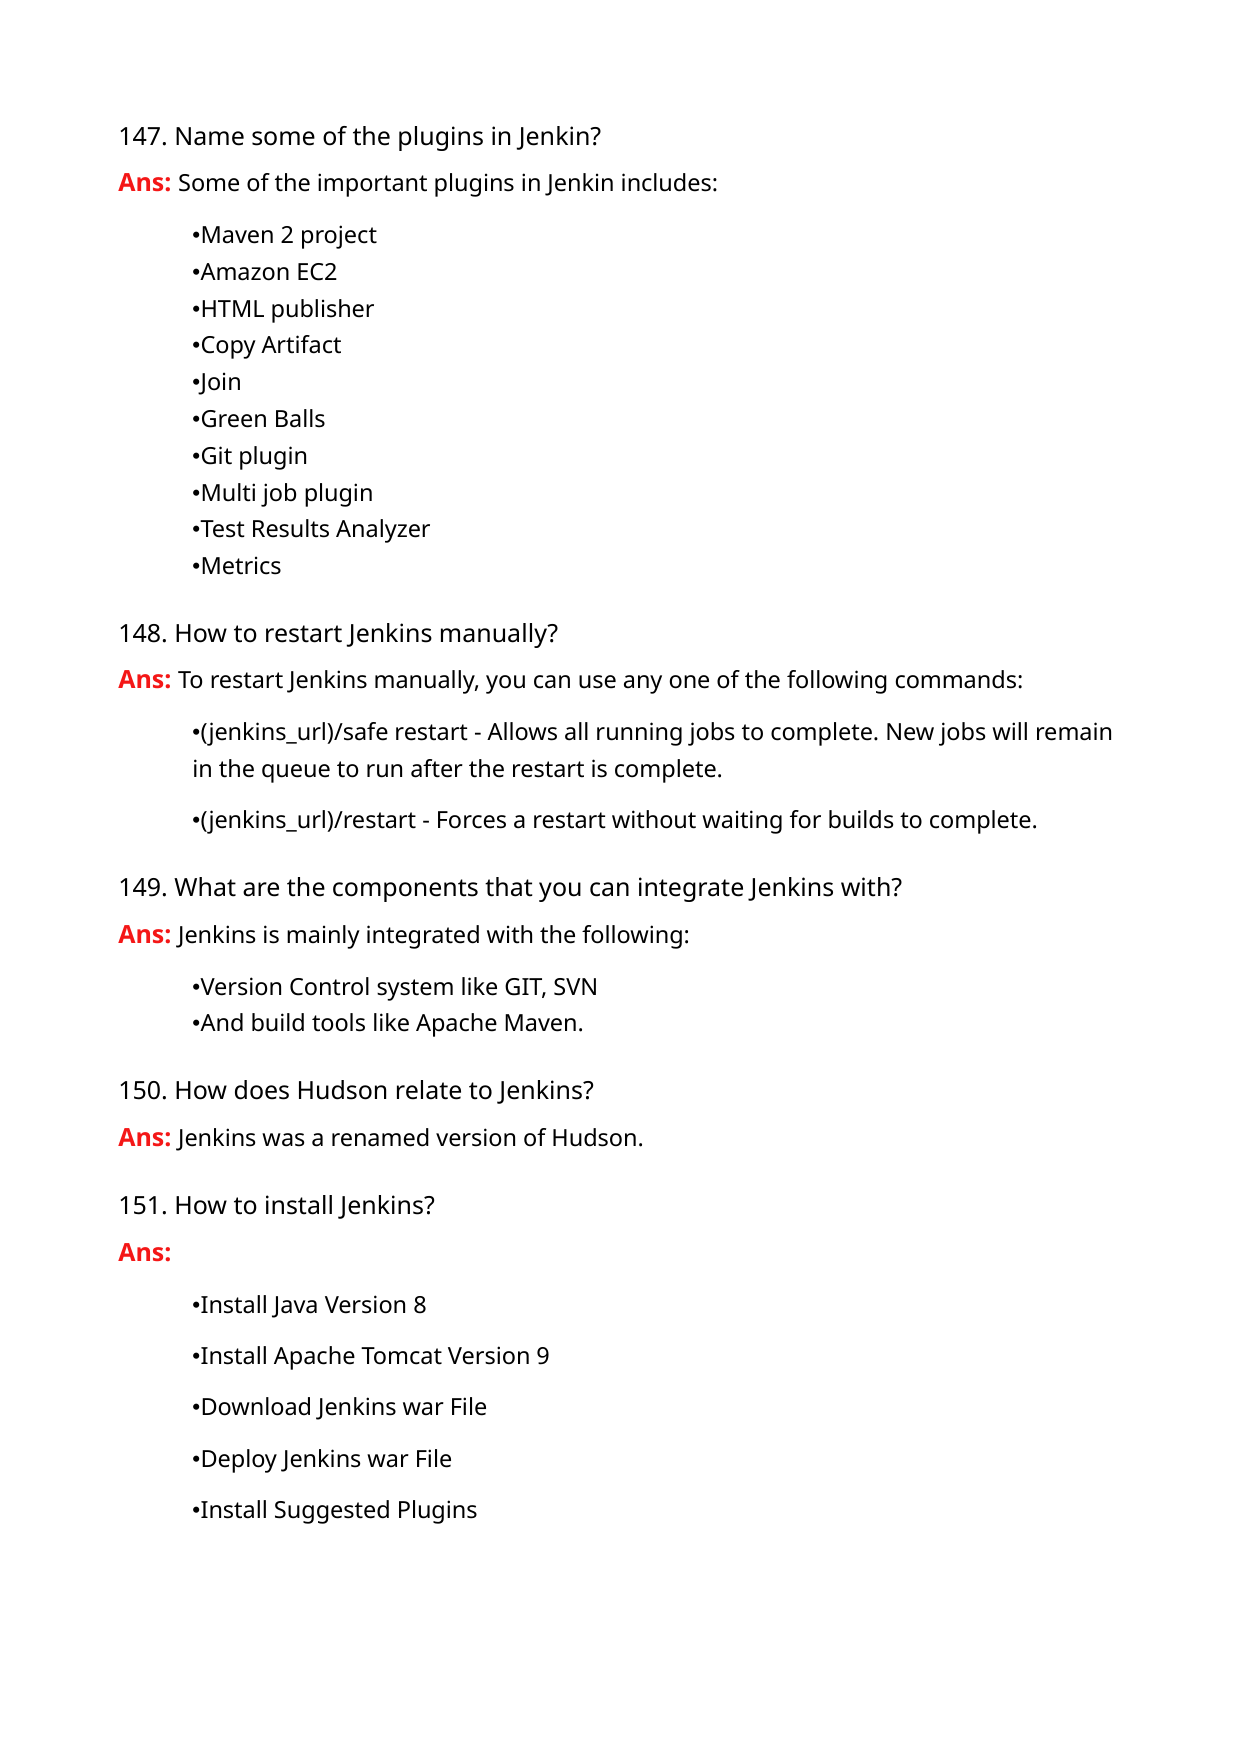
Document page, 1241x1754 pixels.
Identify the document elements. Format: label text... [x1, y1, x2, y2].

list Test Results Analyzer [118, 513, 1122, 544]
text Ans: To restart Jenkins manually, you can use any one of the following commands: [118, 662, 1122, 696]
list Metrics [118, 549, 1122, 581]
list Maven 2 project [118, 218, 1122, 250]
subtitle 149. What are the components that you can integrate Jenkins with? [118, 870, 1122, 904]
list Copy Artifact [118, 329, 1122, 361]
subtitle 151. How to install Jenkins? [118, 1188, 1122, 1222]
list HTML publisher [118, 292, 1122, 324]
list Multi job plugin [118, 476, 1122, 508]
list Version Control system like GIT, SVN [118, 970, 1122, 1002]
list Deploy Jenkins war File [118, 1442, 1122, 1474]
list Install Suggested Plugins [118, 1493, 1122, 1525]
list And build tools like Apache Maven. [118, 1007, 1122, 1039]
list Amazon EC2 [118, 255, 1122, 287]
text Ans: [118, 1234, 1122, 1268]
subtitle 147. Name some of the plugins in Jenkin? [118, 118, 1122, 152]
list Install Java Version 8 [118, 1288, 1122, 1320]
list Install Apache Tomcat Version 9 [118, 1339, 1122, 1371]
list Download Jenkins war File [118, 1391, 1122, 1423]
subtitle 150. How does Hudson relate to Jenkins? [118, 1073, 1122, 1107]
text Ans: Some of the important plugins in Jenkin includes: [118, 165, 1122, 199]
text Ans: Jenkins was a renamed version of Hudson. [118, 1119, 1122, 1153]
list (jenkins_url)/restart - Forces a restart without waiting for builds to complete. [118, 804, 1122, 836]
list Green Balls [118, 402, 1122, 434]
list Join [118, 366, 1122, 397]
list (jenkins_url)/safe restart - Allows all running jobs to complete. New jobs will remain in the queue to run after the restart is complete. [118, 716, 1122, 784]
subtitle 148. How to restart Jenkins manually? [118, 615, 1122, 649]
list Git plugin [118, 439, 1122, 471]
text Ans: Jenkins is mainly integrated with the following: [118, 916, 1122, 950]
